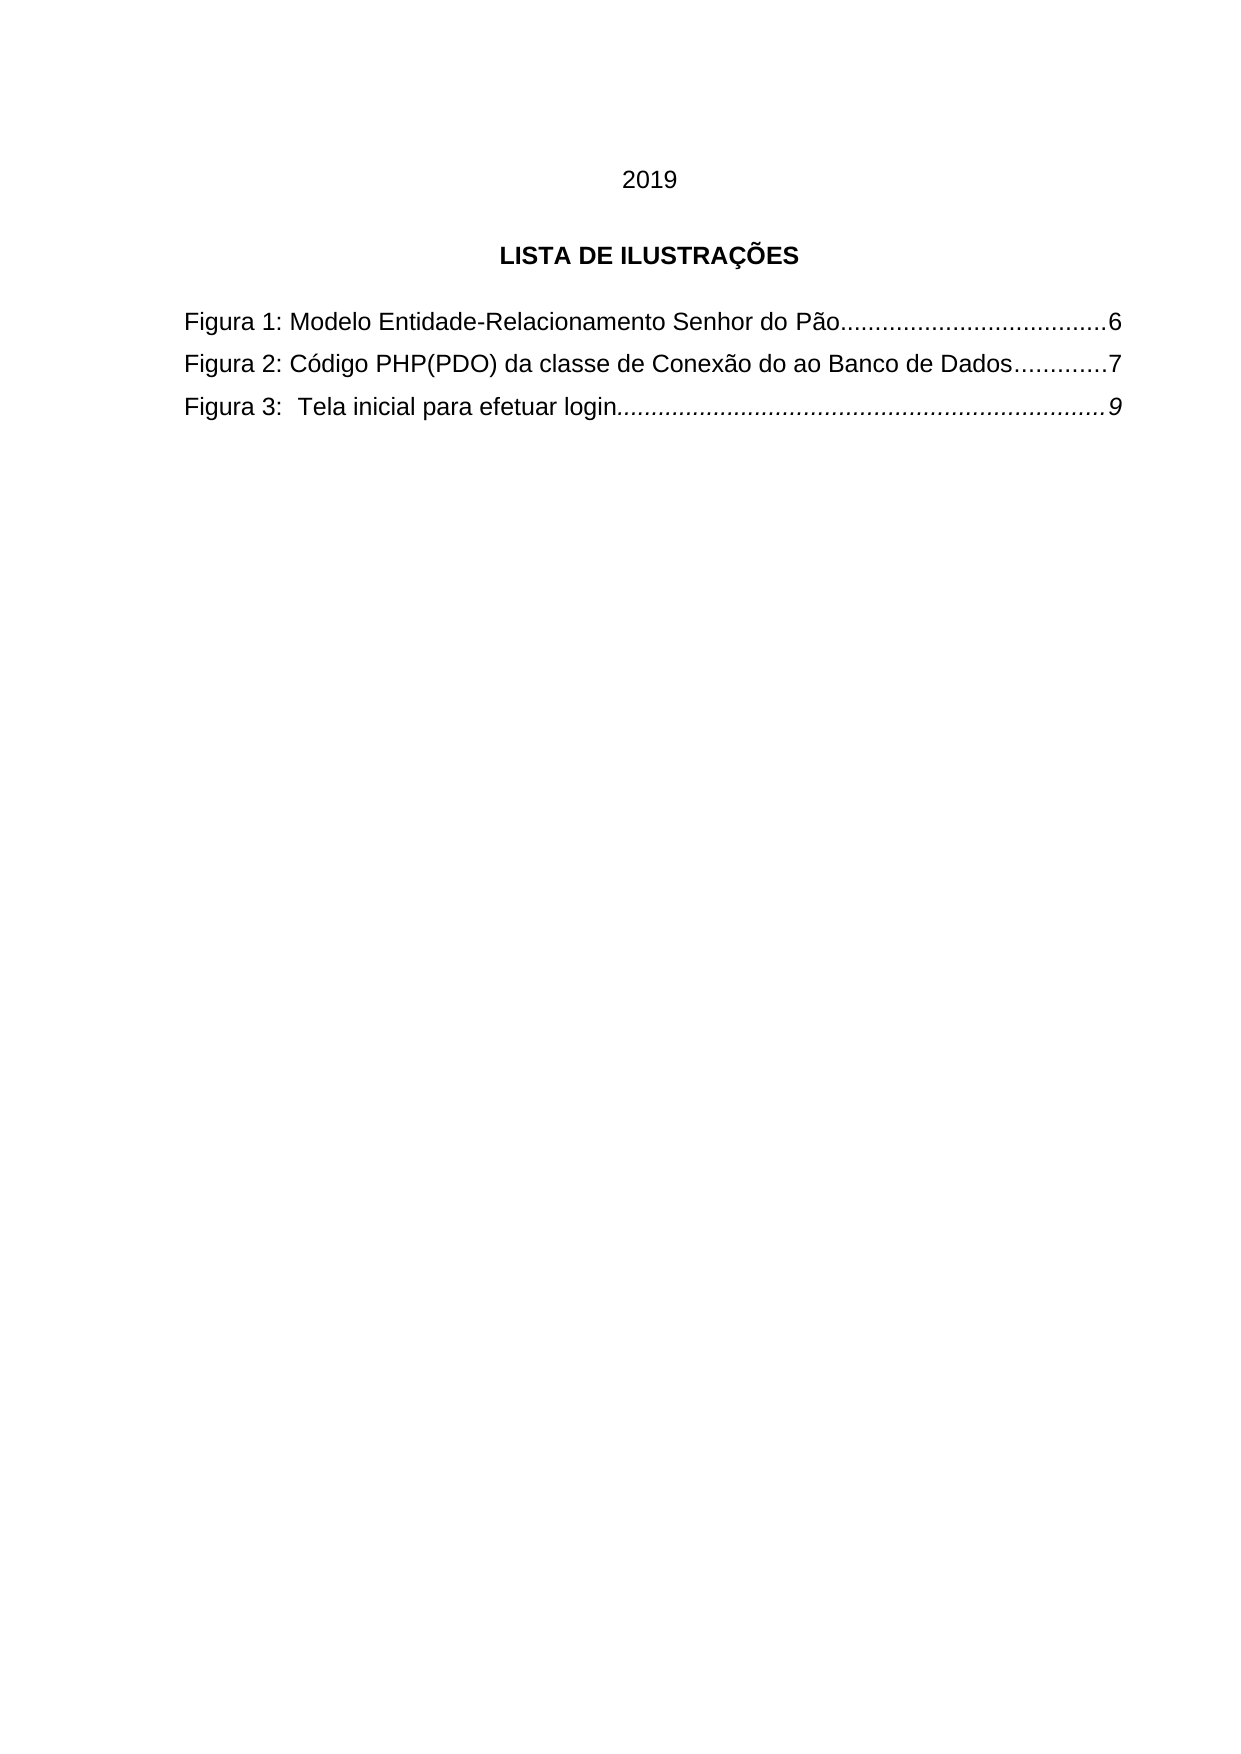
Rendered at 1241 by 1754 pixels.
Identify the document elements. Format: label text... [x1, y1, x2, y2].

text Figura 1: Modelo Entidade-Relacionamento Senhor do Pão 6 [184, 307, 1136, 336]
subtitle LISTA DE ILUSTRAÇÕES [354, 242, 944, 270]
text Figura 2: Código PHP(PDO) da classe de Conexão do ao Banco de Dados 7 [184, 349, 1136, 378]
text Figura 3: Tela inicial para efetuar login 9 [184, 391, 1136, 420]
text 2019 [473, 167, 826, 194]
